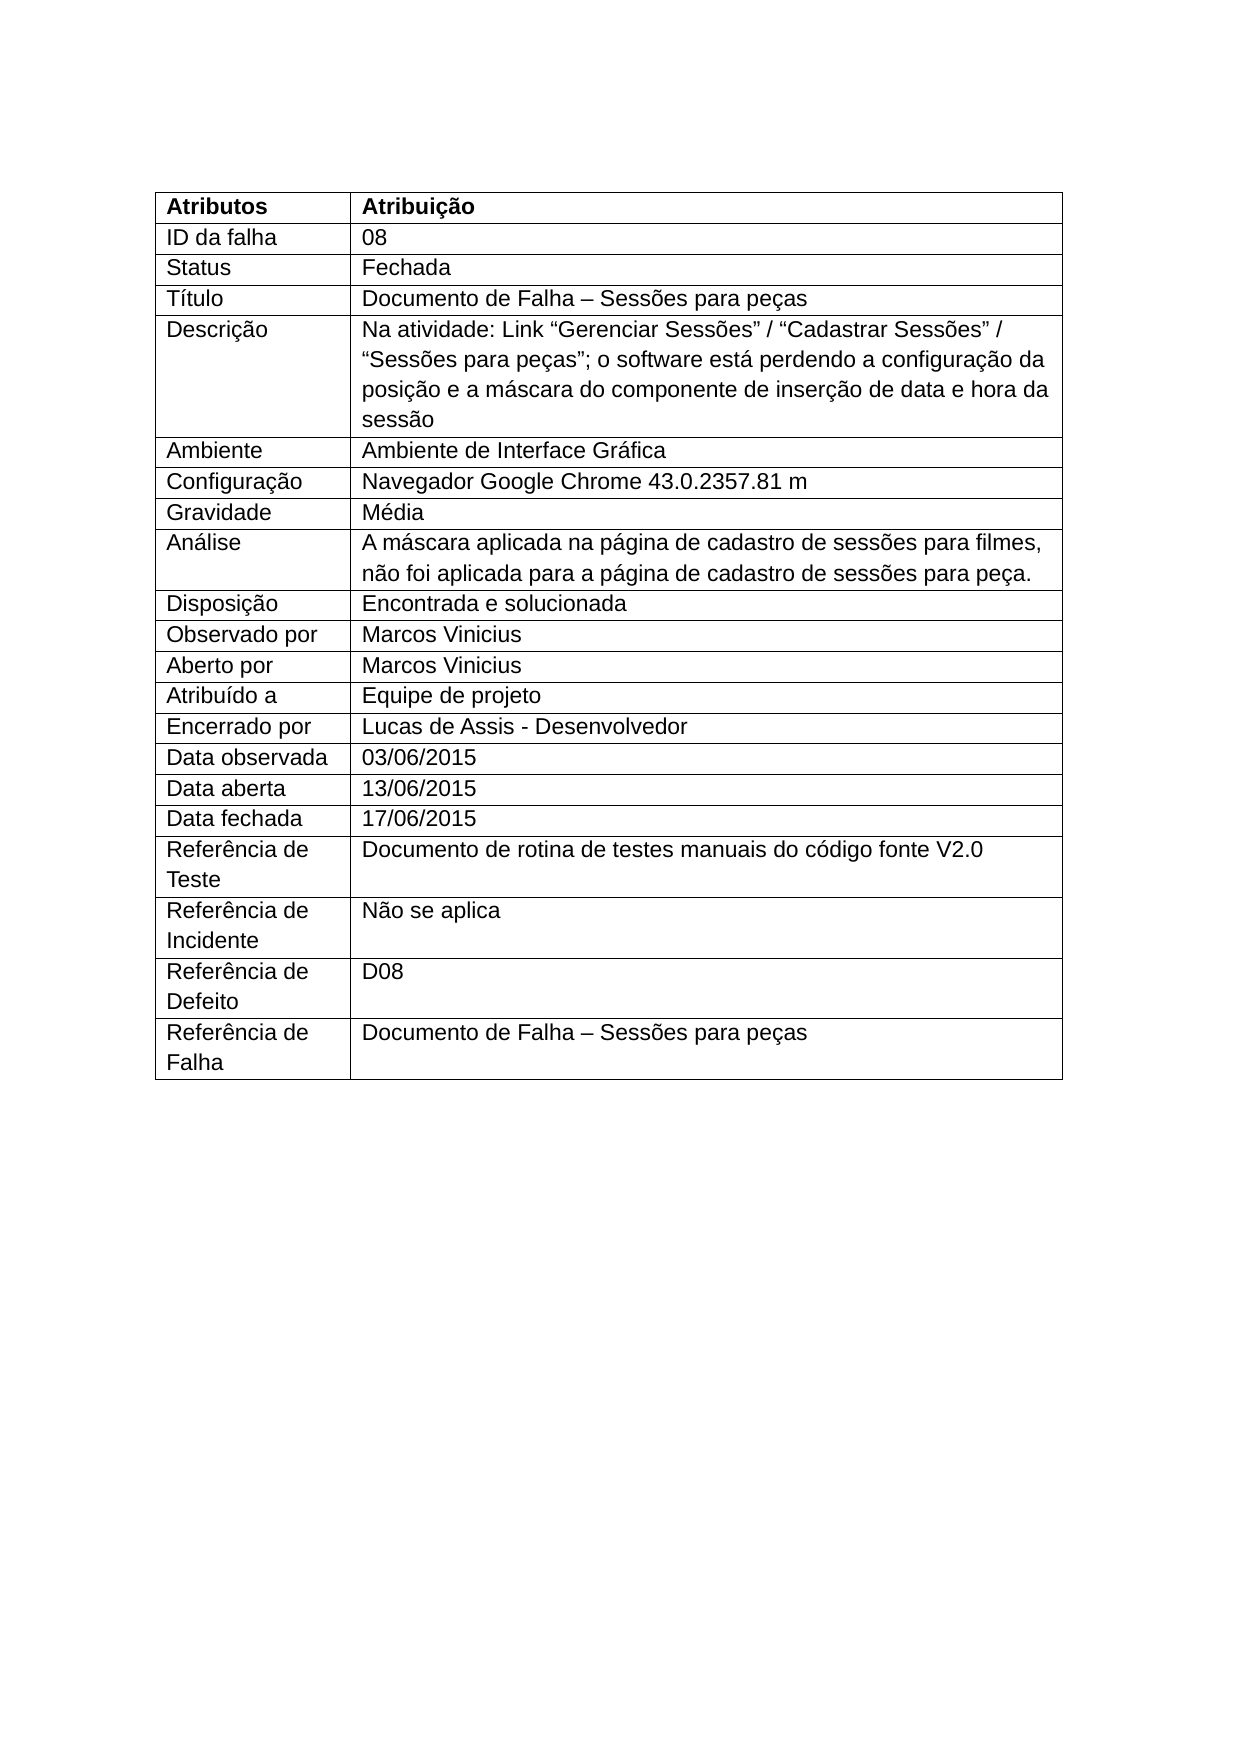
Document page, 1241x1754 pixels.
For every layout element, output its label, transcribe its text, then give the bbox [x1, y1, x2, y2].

table_cell Disposição [156, 591, 350, 620]
table_cell Análise [156, 530, 350, 590]
table_cell D08 [351, 959, 1062, 1018]
table_cell Aberto por [156, 652, 350, 682]
table_cell A máscara aplicada na página de cadastro de sessões para filmes, não foi aplicada para a página de cadastro de sessões para peça. [351, 530, 1062, 590]
table_cell Encerrado por [156, 714, 350, 743]
table_cell 13/06/2015 [351, 775, 1062, 805]
table_cell Documento de Falha – Sessões para peças [351, 286, 1062, 315]
table_cell Marcos Vinicius [351, 652, 1062, 682]
table_cell Referência de Teste [156, 837, 350, 896]
table_cell Configuração [156, 468, 350, 498]
table_cell Referência de Incidente [156, 898, 350, 957]
table_cell Marcos Vinicius [351, 621, 1062, 651]
table_cell Referência de Defeito [156, 959, 350, 1018]
table_cell 08 [351, 224, 1062, 254]
table_cell Documento de Falha – Sessões para peças [351, 1019, 1062, 1079]
table_cell Título [156, 286, 350, 315]
table_cell Observado por [156, 621, 350, 651]
table_cell Gravidade [156, 499, 350, 529]
table_cell Atribuído a [156, 683, 350, 713]
table_cell Fechada [351, 255, 1062, 284]
table_header Atributos [156, 193, 350, 223]
table_cell Status [156, 255, 350, 284]
table_cell Não se aplica [351, 898, 1062, 957]
table_cell Ambiente [156, 438, 350, 467]
table_cell Encontrada e solucionada [351, 591, 1062, 620]
table_cell Referência de Falha [156, 1019, 350, 1079]
table_cell Data aberta [156, 775, 350, 805]
table_cell 03/06/2015 [351, 744, 1062, 774]
table_cell ID da falha [156, 224, 350, 254]
table_cell Data fechada [156, 806, 350, 836]
table_cell Média [351, 499, 1062, 529]
table_cell Data observada [156, 744, 350, 774]
table_cell Lucas de Assis - Desenvolvedor [351, 714, 1062, 743]
table_cell Ambiente de Interface Gráfica [351, 438, 1062, 467]
table_cell Equipe de projeto [351, 683, 1062, 713]
table_cell Documento de rotina de testes manuais do código fonte V2.0 [351, 837, 1062, 896]
table_cell Navegador Google Chrome 43.0.2357.81 m [351, 468, 1062, 498]
table_cell Na atividade: Link “Gerenciar Sessões” / “Cadastrar Sessões” / “Sessões para peças”; o software está perdendo a configuração da posição e a máscara do componente de inserção de data e hora da sessão [351, 316, 1062, 437]
table_cell 17/06/2015 [351, 806, 1062, 836]
table_header Atribuição [351, 193, 1062, 223]
table_cell Descrição [156, 316, 350, 437]
